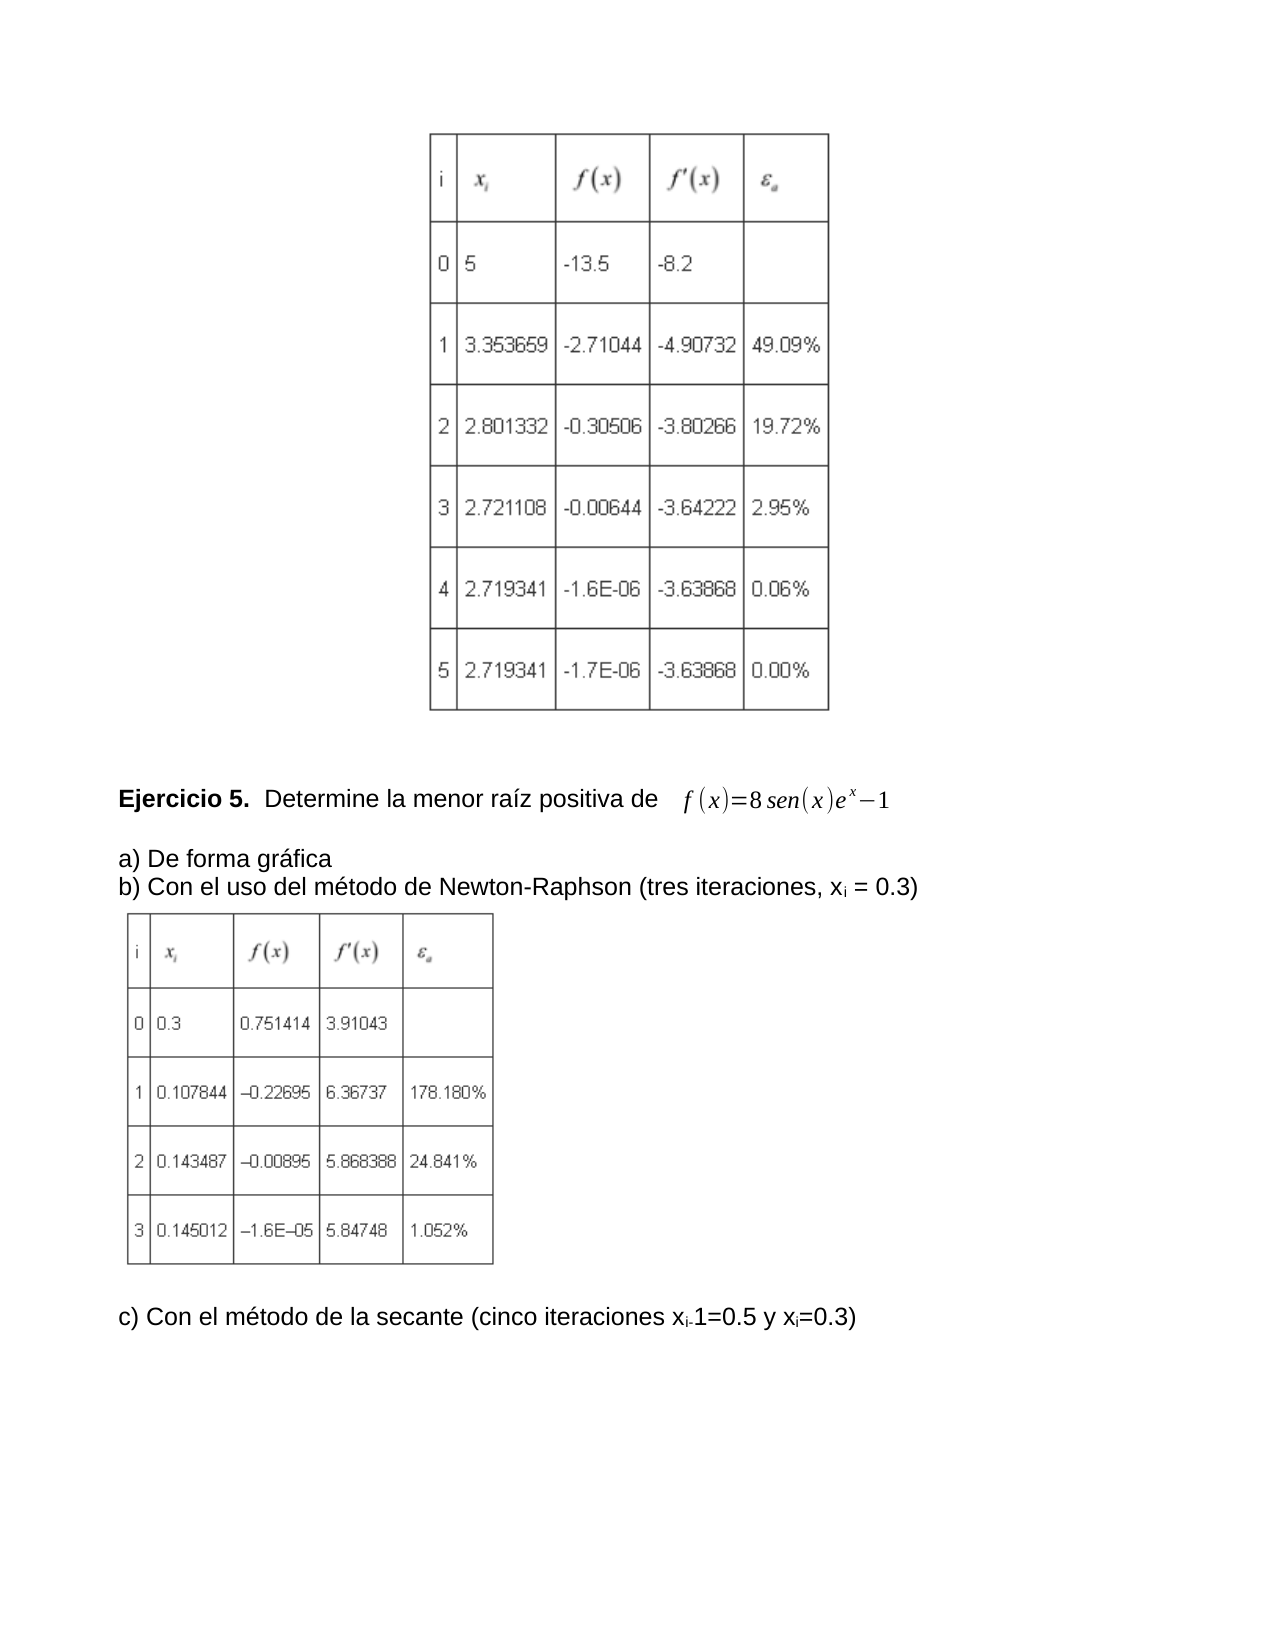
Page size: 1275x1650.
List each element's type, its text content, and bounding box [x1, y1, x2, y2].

text a) De forma gráfica [118, 843, 1157, 872]
text b) Con el uso del método de Newton-Raphson (tres iteraciones, xi = 0.3) [118, 872, 1157, 901]
picture [411, 118, 864, 725]
text c) Con el método de la secante (cinco iteraciones xi-1=0.5 y xi=0.3) [118, 1302, 1157, 1331]
text Ejercicio 5. Determine la menor raíz positiva de [118, 782, 1157, 815]
picture [118, 901, 507, 1274]
